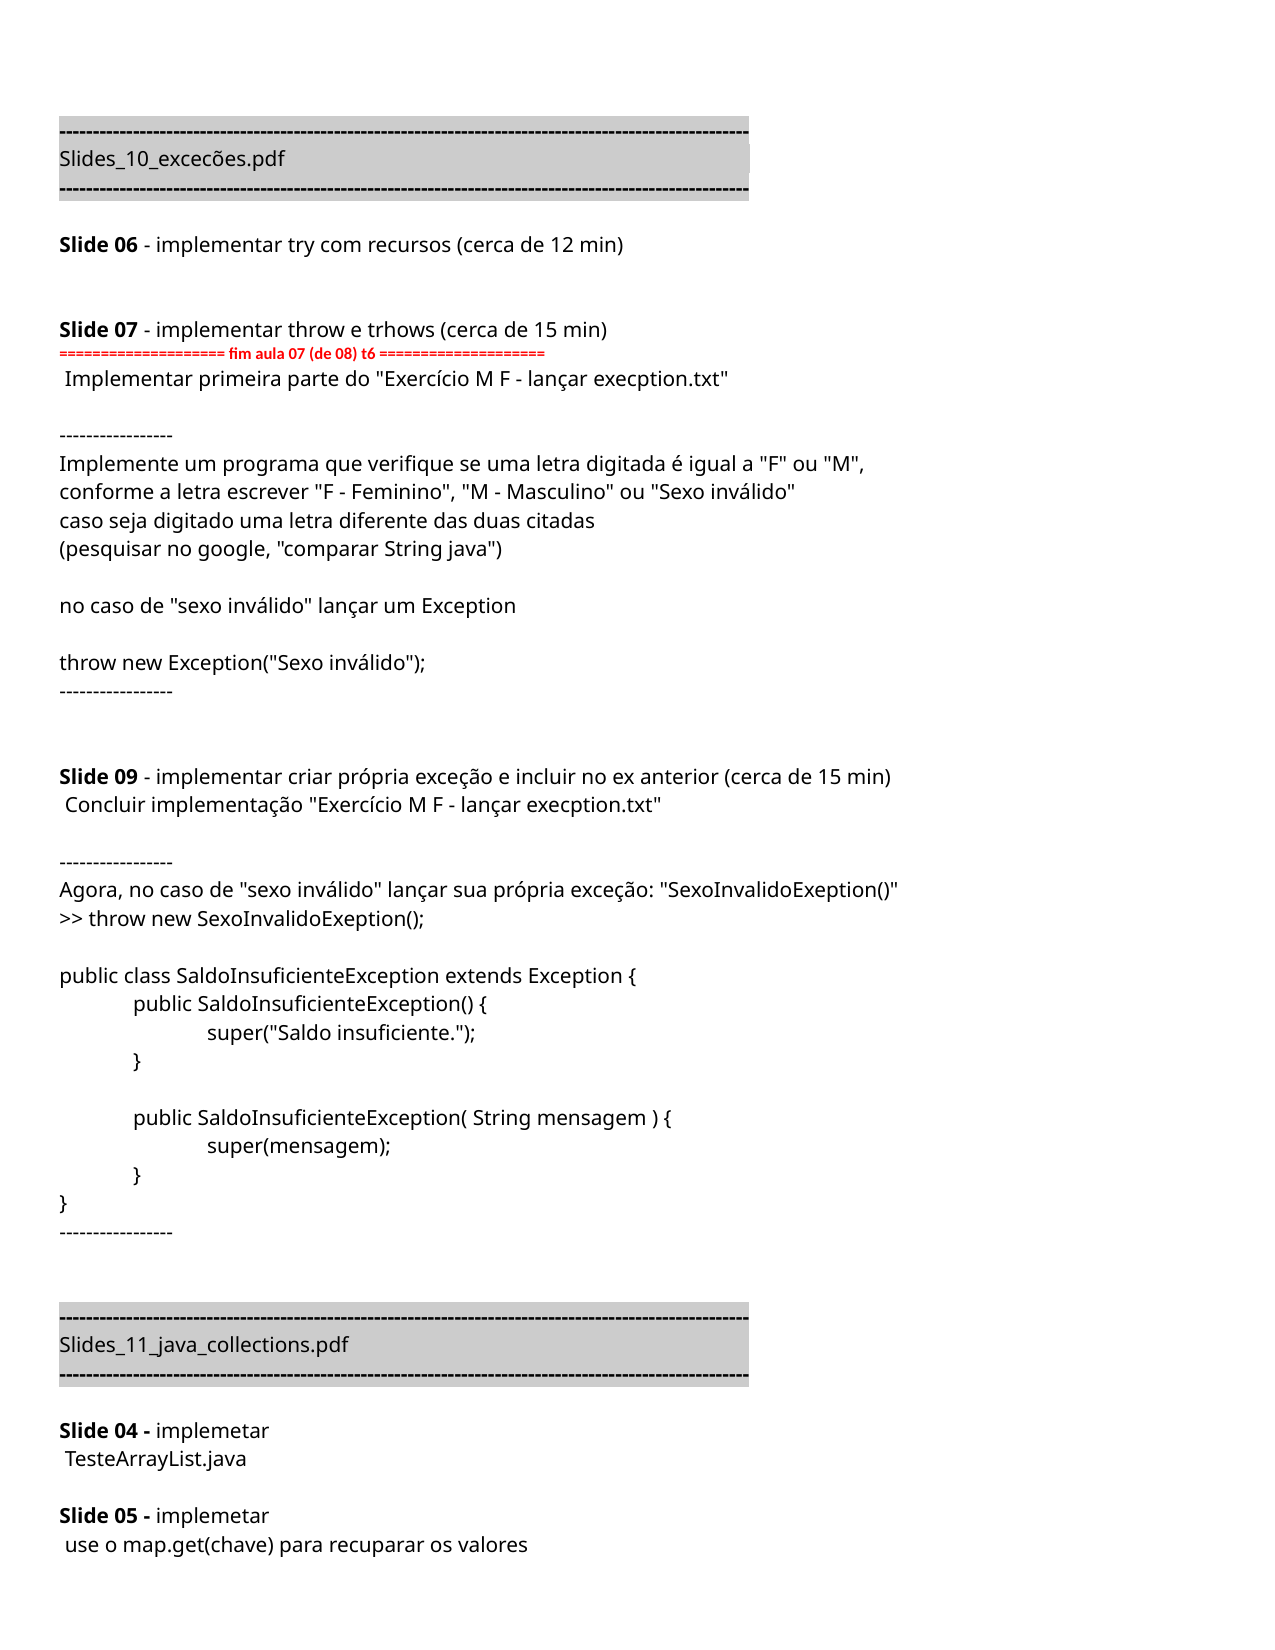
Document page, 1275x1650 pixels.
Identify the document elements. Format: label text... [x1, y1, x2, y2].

text ----------------- [59, 1217, 1216, 1245]
text (pesquisar no google, "comparar String java") [59, 534, 1216, 563]
text public class SaldoInsuficienteException extends Exception { [59, 961, 1216, 989]
text super(mensagem); [59, 1132, 1216, 1160]
text Implemente um programa que verifique se uma letra digitada é igual a "F" ou "M", [59, 449, 1216, 477]
text Slide 07 - implementar throw e trhows (cerca de 15 min) [59, 315, 1216, 343]
text Slide 09 - implementar criar própria exceção e incluir no ex anterior (cerca de 15 min) [59, 762, 1216, 790]
text Agora, no caso de "sexo inválido" lançar sua própria exceção: "SexoInvalidoExeption()" [59, 876, 1216, 904]
text } [59, 1160, 1216, 1188]
text use o map.get(chave) para recuparar os valores [59, 1530, 1216, 1558]
text public SaldoInsuficienteException() { [59, 989, 1216, 1018]
text ------------------------------------------------------------------------------------------------------- [59, 173, 1216, 201]
text public SaldoInsuficienteException( String mensagem ) { [59, 1103, 1216, 1132]
text } [59, 1188, 1216, 1217]
text Slide 05 - implemetar [59, 1501, 1216, 1530]
text throw new Exception("Sexo inválido"); [59, 648, 1216, 677]
text super("Saldo insuficiente."); [59, 1018, 1216, 1046]
text ------------------------------------------------------------------------------------------------------- [59, 1302, 1216, 1331]
text conforme a letra escrever "F - Feminino", "M - Masculino" ou "Sexo inválido" [59, 477, 1216, 506]
text caso seja digitado uma letra diferente das duas citadas [59, 506, 1216, 534]
text Slides_10_excecões.pdf [59, 144, 1216, 173]
text Slides_11_java_collections.pdf [59, 1331, 1216, 1359]
text Slide 04 - implemetar [59, 1416, 1216, 1444]
text ------------------------------------------------------------------------------------------------------- [59, 116, 1216, 144]
text Concluir implementação "Exercício M F - lançar execption.txt" [59, 790, 1216, 819]
text Implementar primeira parte do "Exercício M F - lançar execption.txt" [59, 364, 1216, 392]
text ----------------- [59, 847, 1216, 876]
text no caso de "sexo inválido" lançar um Exception [59, 591, 1216, 620]
text ------------------------------------------------------------------------------------------------------- [59, 1359, 1216, 1387]
text TesteArrayList.java [59, 1444, 1216, 1473]
text } [59, 1046, 1216, 1075]
text ==================== fim aula 07 (de 08) t6 ==================== [59, 343, 1216, 364]
text ----------------- [59, 677, 1216, 705]
text ----------------- [59, 421, 1216, 449]
text Slide 06 - implementar try com recursos (cerca de 12 min) [59, 230, 1216, 258]
text >> throw new SexoInvalidoExeption(); [59, 904, 1216, 932]
